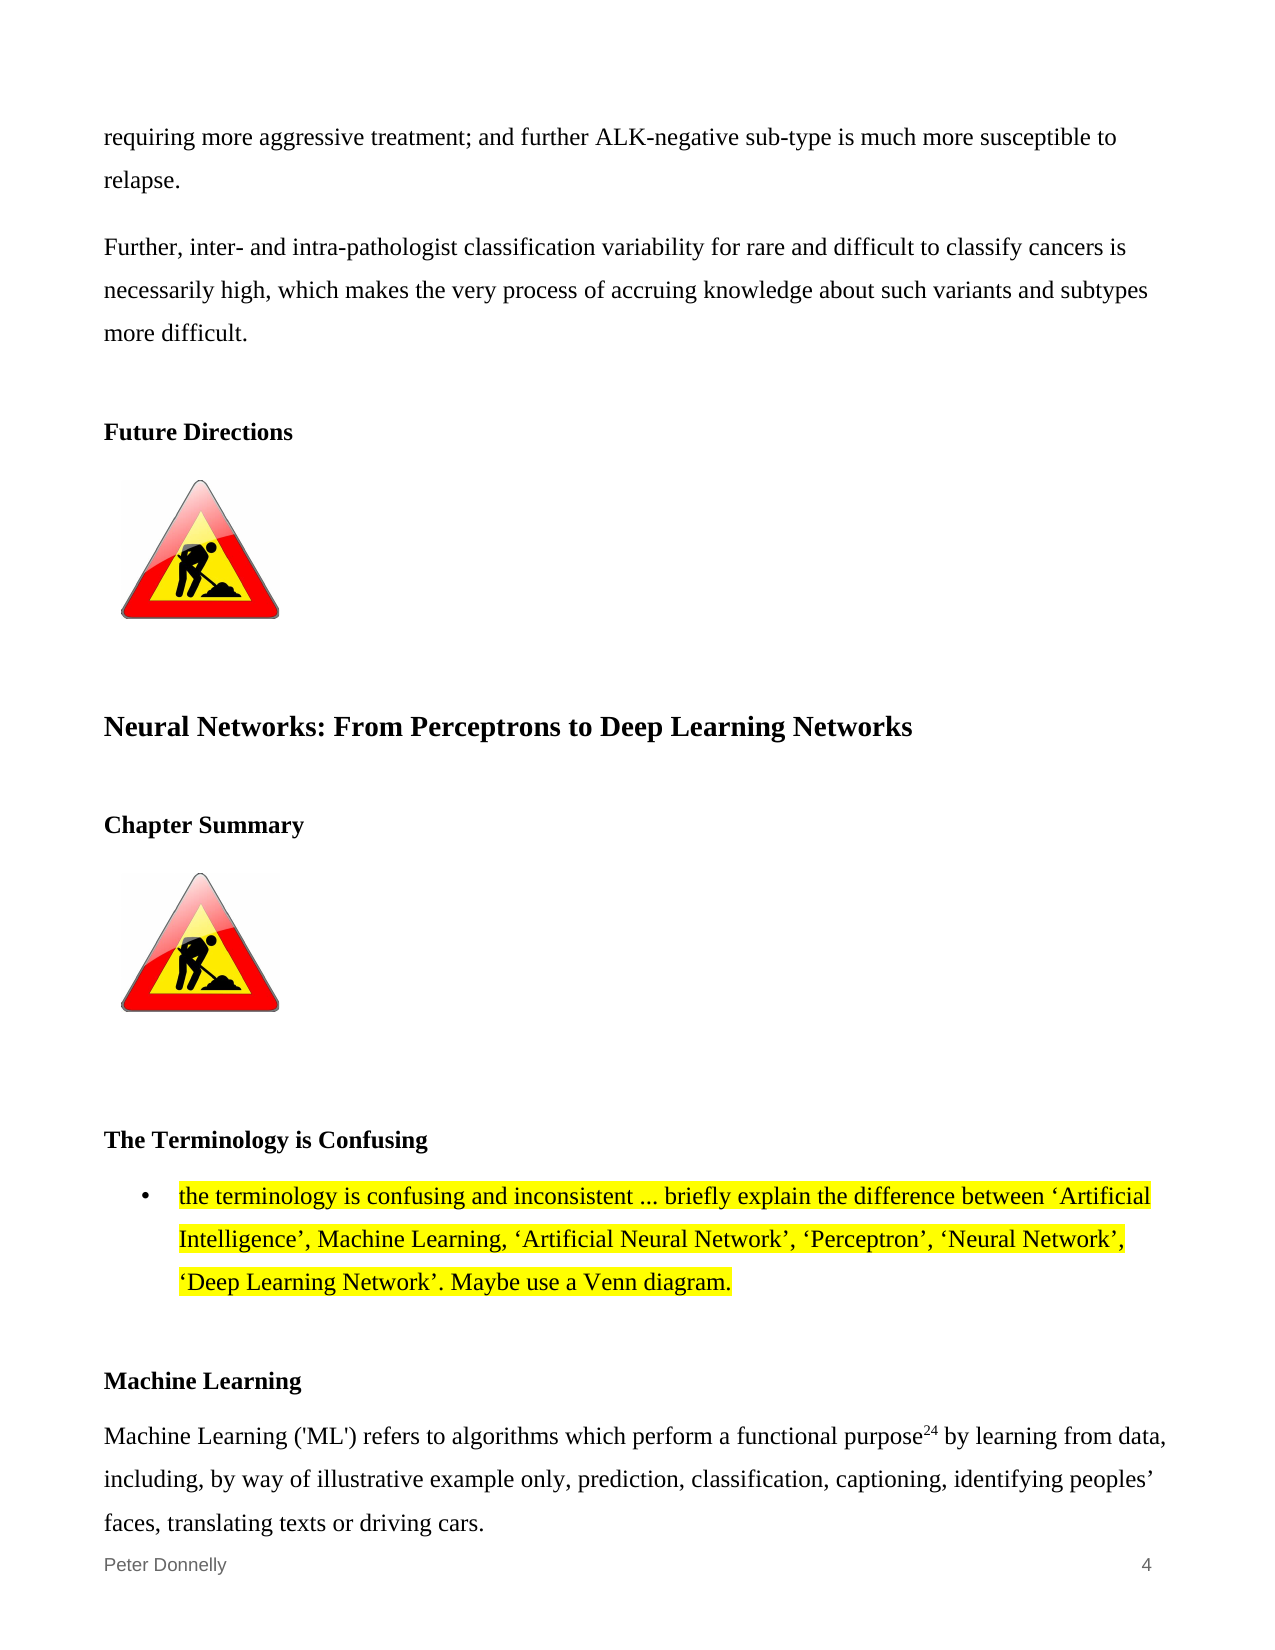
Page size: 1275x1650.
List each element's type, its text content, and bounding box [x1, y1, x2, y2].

list the terminology is confusing and inconsistent ... briefly explain the difference between ‘Artificial Intelligence’, Machine Learning, ‘Artificial Neural Network’, ‘Perceptron’, ‘Neural Network’, ‘Deep Learning Network’. Maybe use a Venn diagram. [141, 1181, 1181, 1296]
subtitle The Terminology is Confusing [103, 1125, 1181, 1154]
subtitle Neural Networks: From Perceptrons to Deep Learning Networks [103, 709, 1181, 742]
text Machine Learning ('ML') refers to algorithms which perform a functional purpose by learning from data, including, by way of illustrative example only, prediction, classification, captioning, identifying peoples’ faces, translating texts or driving cars. [103, 1421, 1181, 1536]
text requiring more aggressive treatment; and further ALK-negative sub-type is much more susceptible to relapse. [103, 122, 1181, 194]
subtitle Machine Learning [103, 1366, 1181, 1395]
subtitle Chapter Summary [103, 810, 1181, 839]
picture [121, 480, 280, 619]
text Further, inter- and intra-pathologist classification variability for rare and difficult to classify cancers is necessarily high, which makes the very process of accruing knowledge about such variants and subtypes more difficult. [103, 232, 1181, 347]
subtitle Future Directions [103, 417, 1181, 446]
picture [121, 873, 280, 1012]
